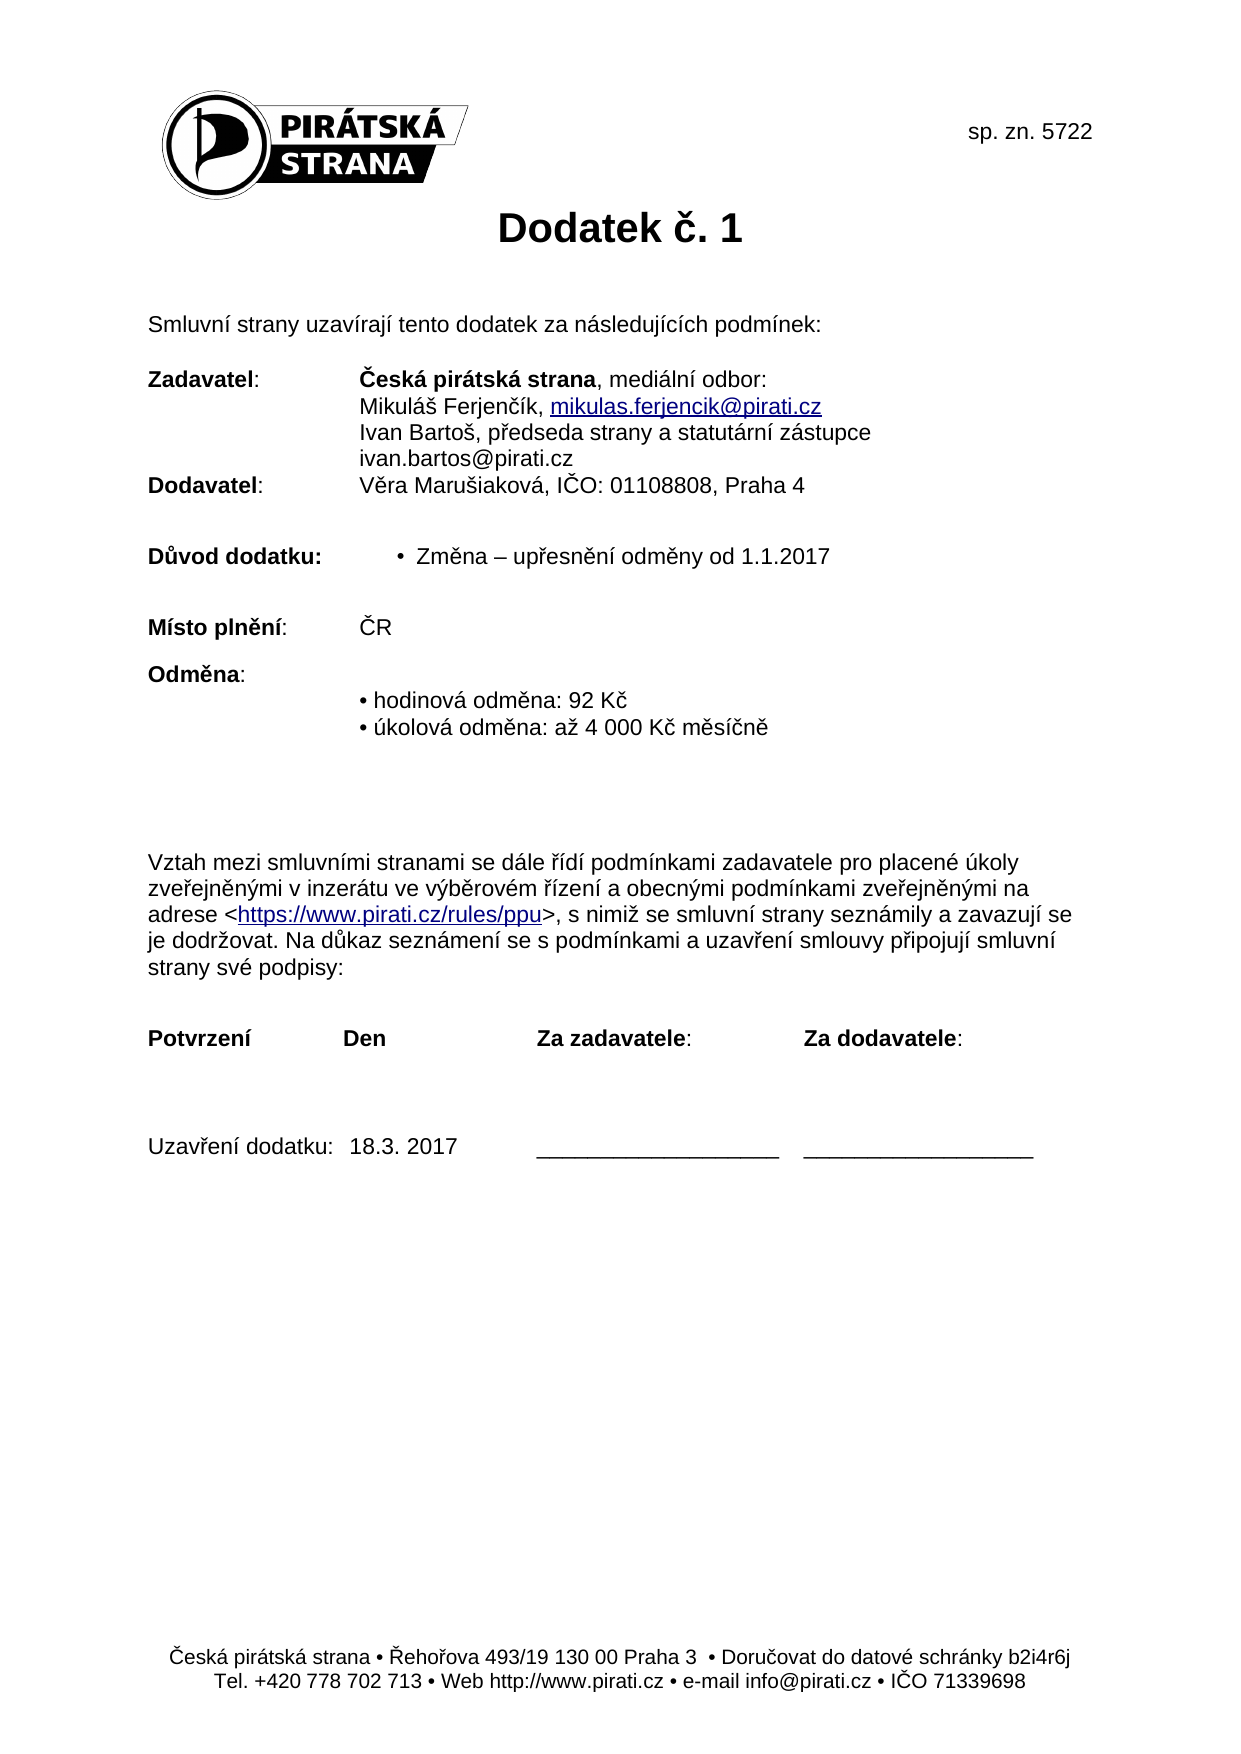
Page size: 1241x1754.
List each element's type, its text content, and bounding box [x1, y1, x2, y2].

table_cell 18.3. 2017 [343, 1118, 537, 1181]
picture [147, 75, 483, 214]
table_cell Odměna: [148, 661, 359, 793]
text sp. zn. 5722 [483, 118, 1093, 144]
table_cell __________________ [804, 1118, 1093, 1181]
table_cell Změna – upřesnění odměny od 1.1.2017 [359, 543, 1093, 614]
table_cell Místo plnění: [148, 614, 359, 661]
table_header Den [343, 1010, 537, 1118]
table_cell • hodinová odměna: 92 Kč • úkolová odměna: až 4 000 Kč měsíčně [359, 661, 1093, 793]
table_header Zadavatel: [148, 366, 359, 472]
text Smluvní strany uzavírají tento dodatek za následujících podmínek: [148, 311, 1093, 337]
table_cell [148, 793, 359, 819]
table_header Česká pirátská strana, mediální odbor: Mikuláš Ferjenčík, mikulas.ferjencik@pirati.cz Ivan Bartoš, předseda strany a statutární zástupce ivan.bartos@pirati.cz [359, 366, 1093, 472]
table_cell Uzavření dodatku: [148, 1118, 343, 1181]
subtitle Dodatek č. 1 [148, 203, 1093, 251]
table_cell ___________________ [537, 1118, 804, 1181]
table_cell Věra Marušiaková, IČO: 01108808, Praha 4 [359, 472, 1093, 543]
table_cell Důvod dodatku: [148, 543, 359, 614]
table_header Za zadavatele: [537, 1010, 804, 1118]
text Vztah mezi smluvními stranami se dále řídí podmínkami zadavatele pro placené úkoly zveřejněnými v inzerátu ve výběrovém řízení a obecnými podmínkami zveřejněnými na adrese <https://www.pirati.cz/rules/ppu>, s nimiž se smluvní strany seznámily a zavazují se je dodržovat. Na důkaz seznámení se s podmínkami a uzavření smlouvy připojují smluvní strany své podpisy: [148, 848, 1093, 980]
table_header Potvrzení [148, 1010, 343, 1118]
table_cell Dodavatel: [148, 472, 359, 543]
table_cell ČR [359, 614, 1093, 661]
table_cell [359, 793, 1093, 819]
table_header Za dodavatele: [804, 1010, 1093, 1118]
